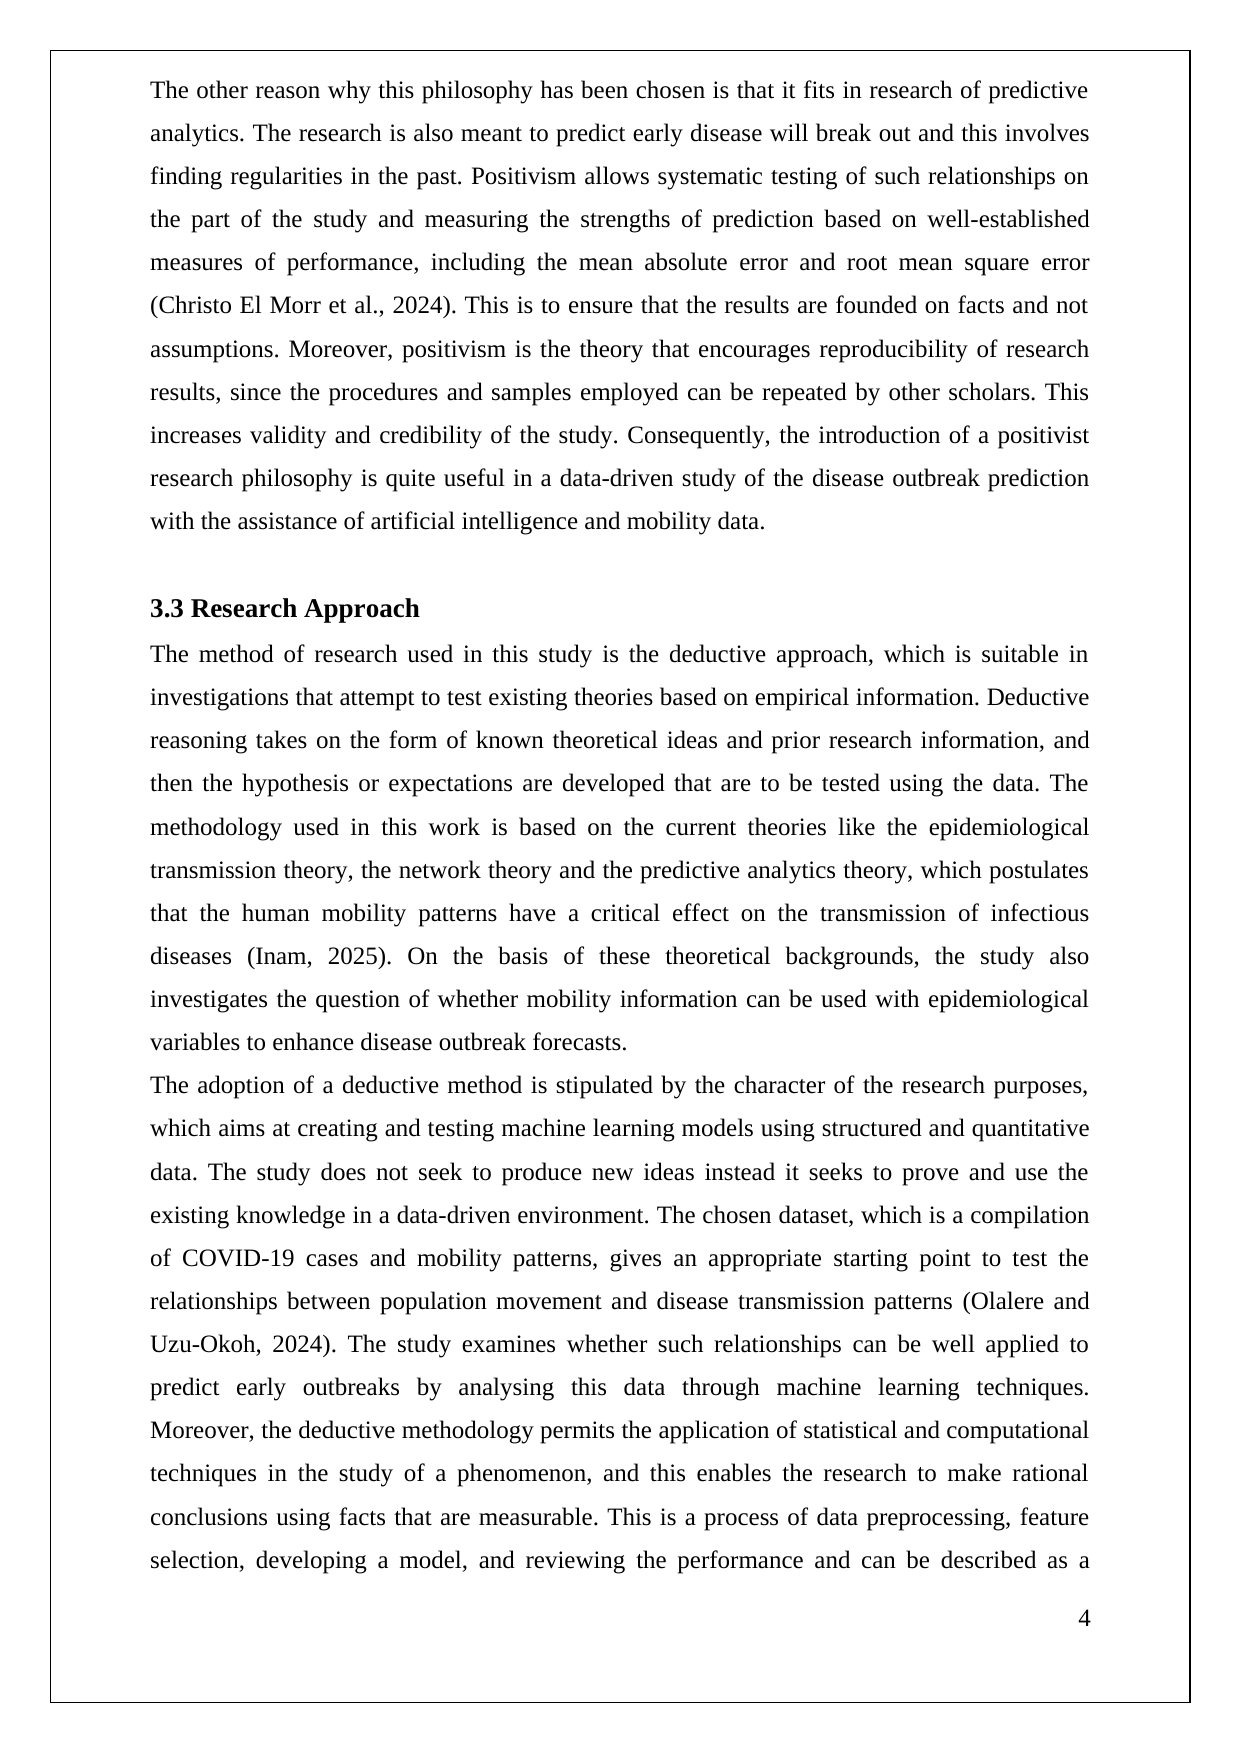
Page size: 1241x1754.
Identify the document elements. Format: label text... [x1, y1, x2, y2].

text The other reason why this philosophy has been chosen is that it fits in research of predictive analytics. The research is also meant to predict early disease will break out and this involves finding regularities in the past. Positivism allows systematic testing of such relationships on the part of the study and measuring the strengths of prediction based on well-established measures of performance, including the mean absolute error and root mean square error (Christo El Morr et al., 2024). This is to ensure that the results are founded on facts and not assumptions. Moreover, positivism is the theory that encourages reproducibility of research results, since the procedures and samples employed can be repeated by other scholars. This increases validity and credibility of the study. Consequently, the introduction of a positivist research philosophy is quite useful in a data-driven study of the disease outbreak prediction with the assistance of artificial intelligence and mobility data. [150, 75, 1091, 535]
subtitle 3.3 Research Approach [150, 592, 1091, 624]
text The adoption of a deductive method is stipulated by the character of the research purposes, which aims at creating and testing machine learning models using structured and quantitative data. The study does not seek to produce new ideas instead it seeks to prove and use the existing knowledge in a data-driven environment. The chosen dataset, which is a compilation of COVID-19 cases and mobility patterns, gives an appropriate starting point to test the relationships between population movement and disease transmission patterns (Olalere and Uzu-Okoh, 2024). The study examines whether such relationships can be well applied to predict early outbreaks by analysing this data through machine learning techniques. Moreover, the deductive methodology permits the application of statistical and computational techniques in the study of a phenomenon, and this enables the research to make rational conclusions using facts that are measurable. This is a process of data preprocessing, feature selection, developing a model, and reviewing the performance and can be described as a [150, 1070, 1091, 1573]
text The method of research used in this study is the deductive approach, which is suitable in investigations that attempt to test existing theories based on empirical information. Deductive reasoning takes on the form of known theoretical ideas and prior research information, and then the hypothesis or expectations are developed that are to be tested using the data. The methodology used in this work is based on the current theories like the epidemiological transmission theory, the network theory and the predictive analytics theory, which postulates that the human mobility patterns have a critical effect on the transmission of infectious diseases (Inam, 2025). On the basis of these theoretical backgrounds, the study also investigates the question of whether mobility information can be used with epidemiological variables to enhance disease outbreak forecasts. [150, 639, 1091, 1056]
